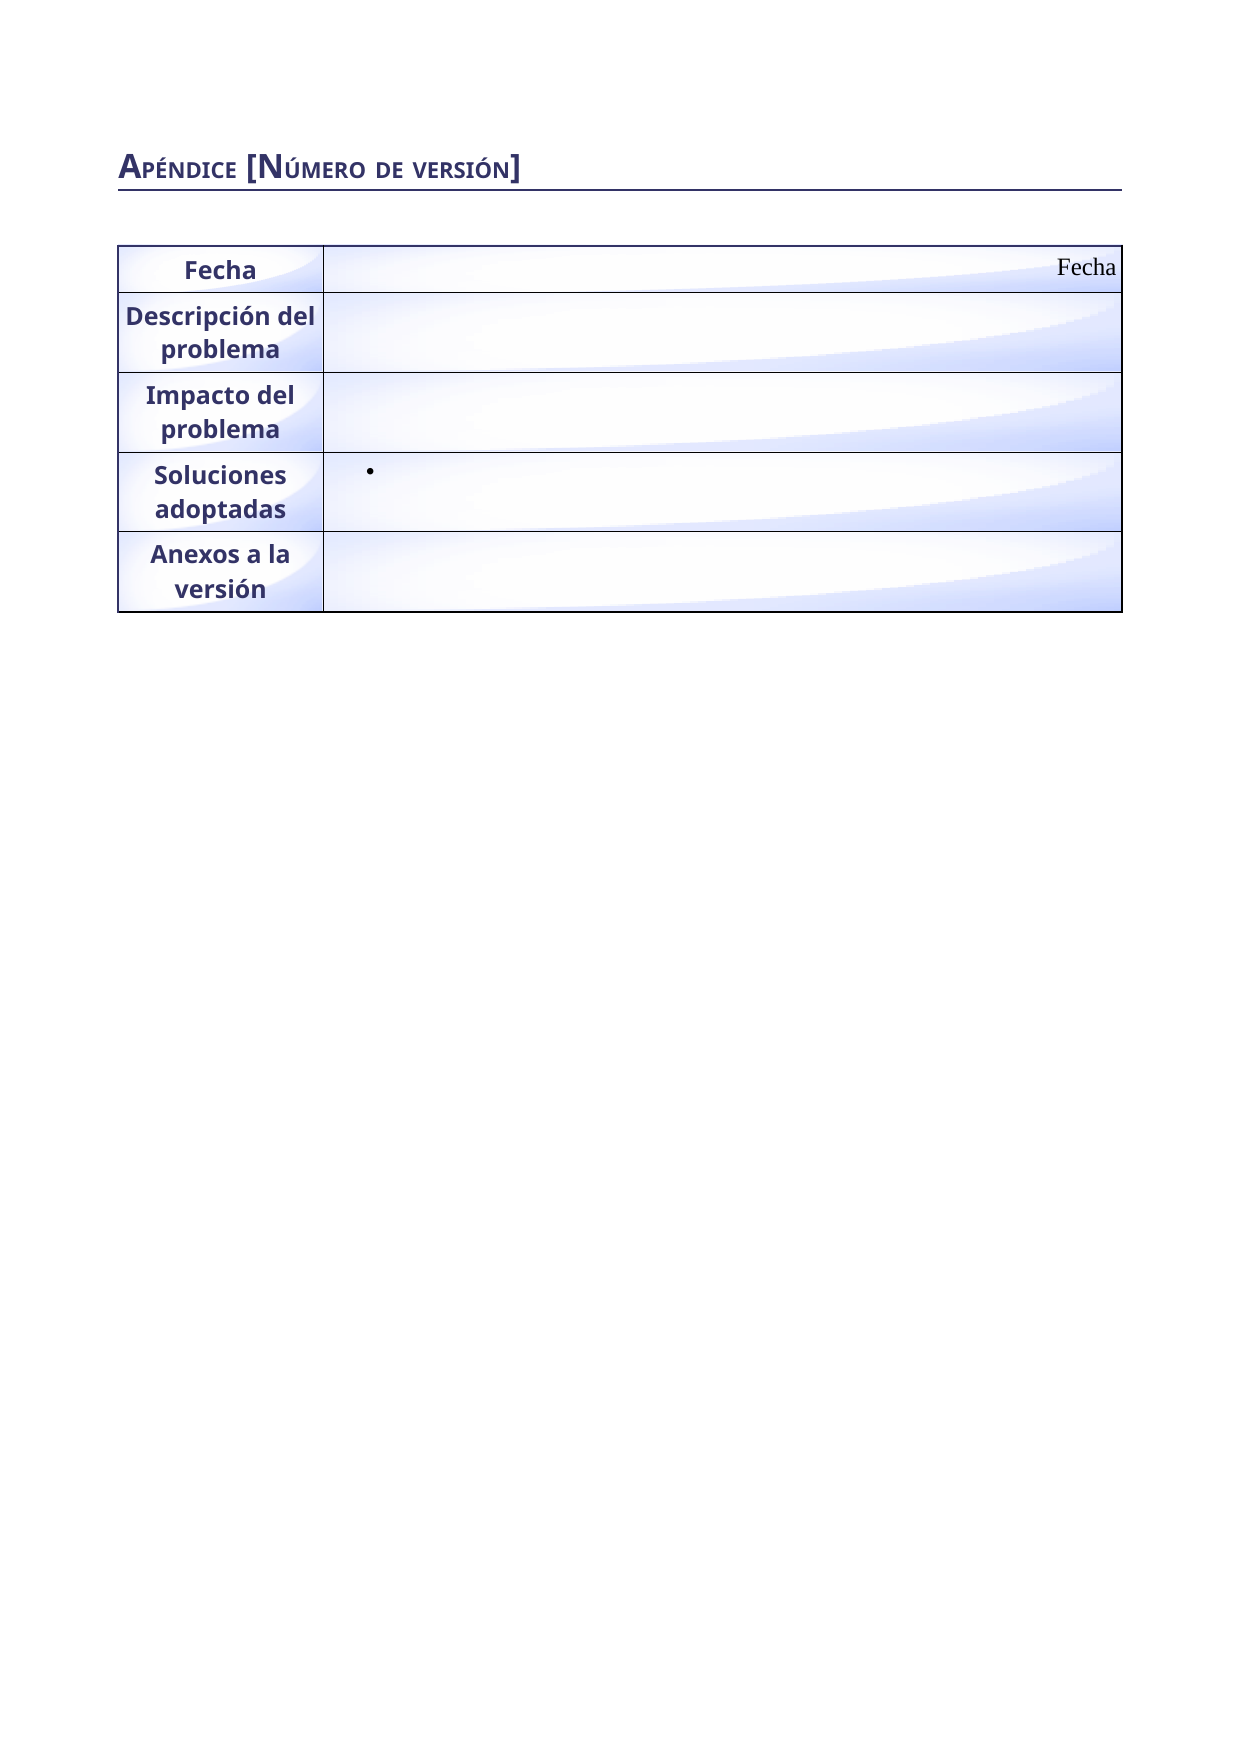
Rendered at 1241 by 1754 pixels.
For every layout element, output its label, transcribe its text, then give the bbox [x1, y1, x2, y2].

table_cell [324, 453, 1121, 531]
table_header Fecha [324, 247, 1121, 292]
table_header Fecha [119, 247, 323, 292]
table_cell Descripción del problema [119, 293, 323, 372]
table_cell [324, 532, 1121, 611]
table_cell [324, 373, 1121, 452]
table_cell Anexos a la versión [119, 532, 323, 611]
table_cell [324, 293, 1121, 372]
subtitle Apéndice [Número de versión] [118, 143, 1122, 189]
table_cell Impacto del problema [119, 373, 323, 452]
table_cell Soluciones adoptadas [119, 453, 323, 531]
